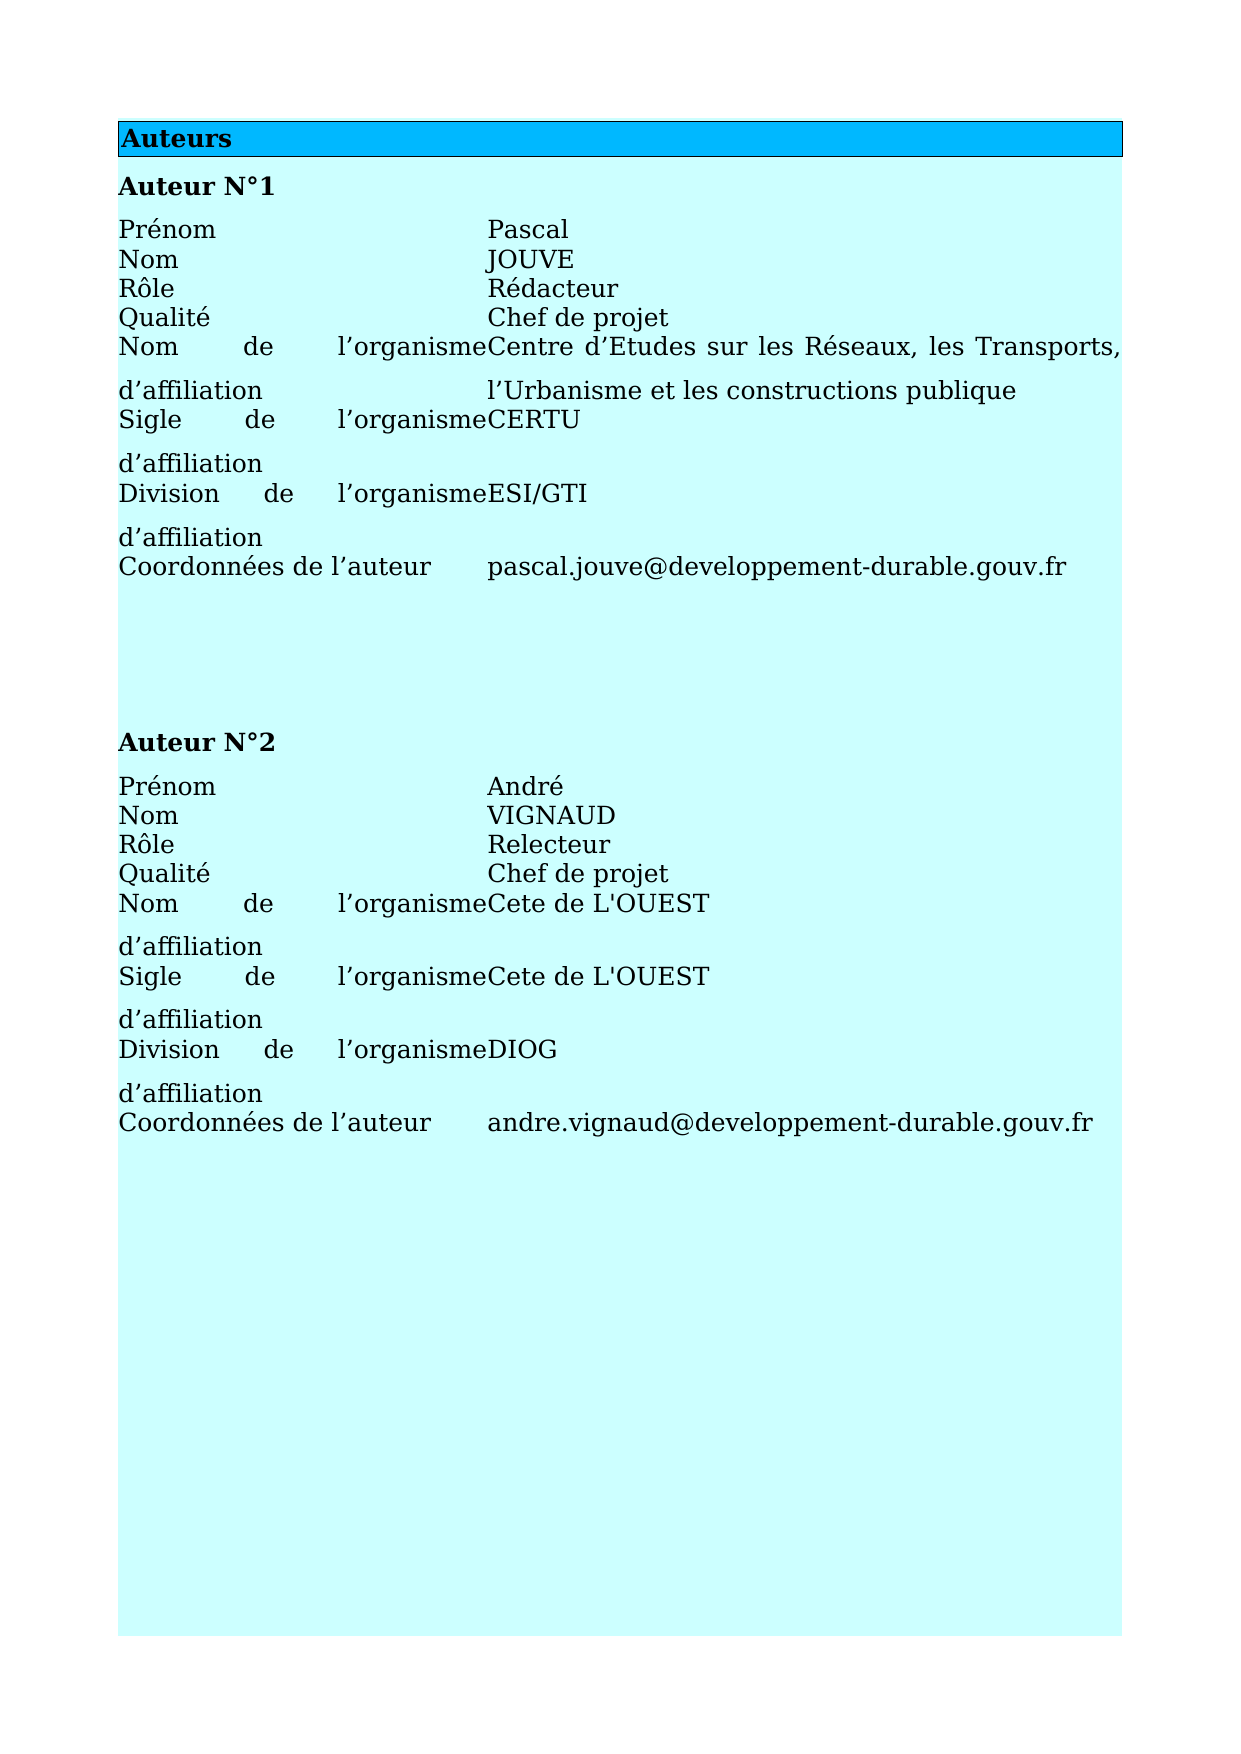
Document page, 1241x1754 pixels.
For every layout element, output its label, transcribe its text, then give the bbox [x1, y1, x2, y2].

text Auteur N°2 [118, 727, 1122, 757]
table_cell Coordonnées de l’auteur [118, 1108, 487, 1137]
table_cell Qualité [118, 860, 487, 889]
table_cell JOUVE [487, 245, 1122, 274]
table_cell Rédacteur [487, 274, 1122, 303]
table_cell andre.vignaud@developpement-durable.gouv.fr [487, 1108, 1122, 1137]
table_header Prénom [118, 216, 487, 245]
table_cell Chef de projet [487, 860, 1122, 889]
table_cell Division de l’organisme d’affiliation [118, 479, 487, 552]
table_cell Rôle [118, 274, 487, 303]
table_cell Chef de projet [487, 303, 1122, 333]
table_cell Cete de L'OUEST [487, 889, 1122, 962]
table_cell Nom [118, 245, 487, 274]
table_cell VIGNAUD [487, 801, 1122, 830]
table_cell CERTU [487, 406, 1122, 479]
table_cell Nom de l’organisme d’affiliation [118, 333, 487, 406]
table_cell DIOG [487, 1035, 1122, 1108]
table_header André [487, 772, 1122, 801]
text Auteurs [119, 122, 1122, 156]
table_header Prénom [118, 772, 487, 801]
table_cell Rôle [118, 830, 487, 859]
text Auteur N°1 [118, 171, 1122, 201]
table_cell Coordonnées de l’auteur [118, 552, 487, 669]
table_cell pascal.jouve@developpement-durable.gouv.fr [487, 552, 1122, 669]
table_cell ESI/GTI [487, 479, 1122, 552]
table_cell Nom [118, 801, 487, 830]
table_cell Qualité [118, 303, 487, 333]
table_cell Nom de l’organisme d’affiliation [118, 889, 487, 962]
table_cell Sigle de l’organisme d’affiliation [118, 962, 487, 1035]
table_cell Relecteur [487, 830, 1122, 859]
table_cell Centre d’Etudes sur les Réseaux, les Transports, l’Urbanisme et les constructions publique [487, 333, 1122, 406]
table_header Pascal [487, 216, 1122, 245]
table_cell Sigle de l’organisme d’affiliation [118, 406, 487, 479]
table_cell Division de l’organisme d’affiliation [118, 1035, 487, 1108]
table_cell Cete de L'OUEST [487, 962, 1122, 1035]
